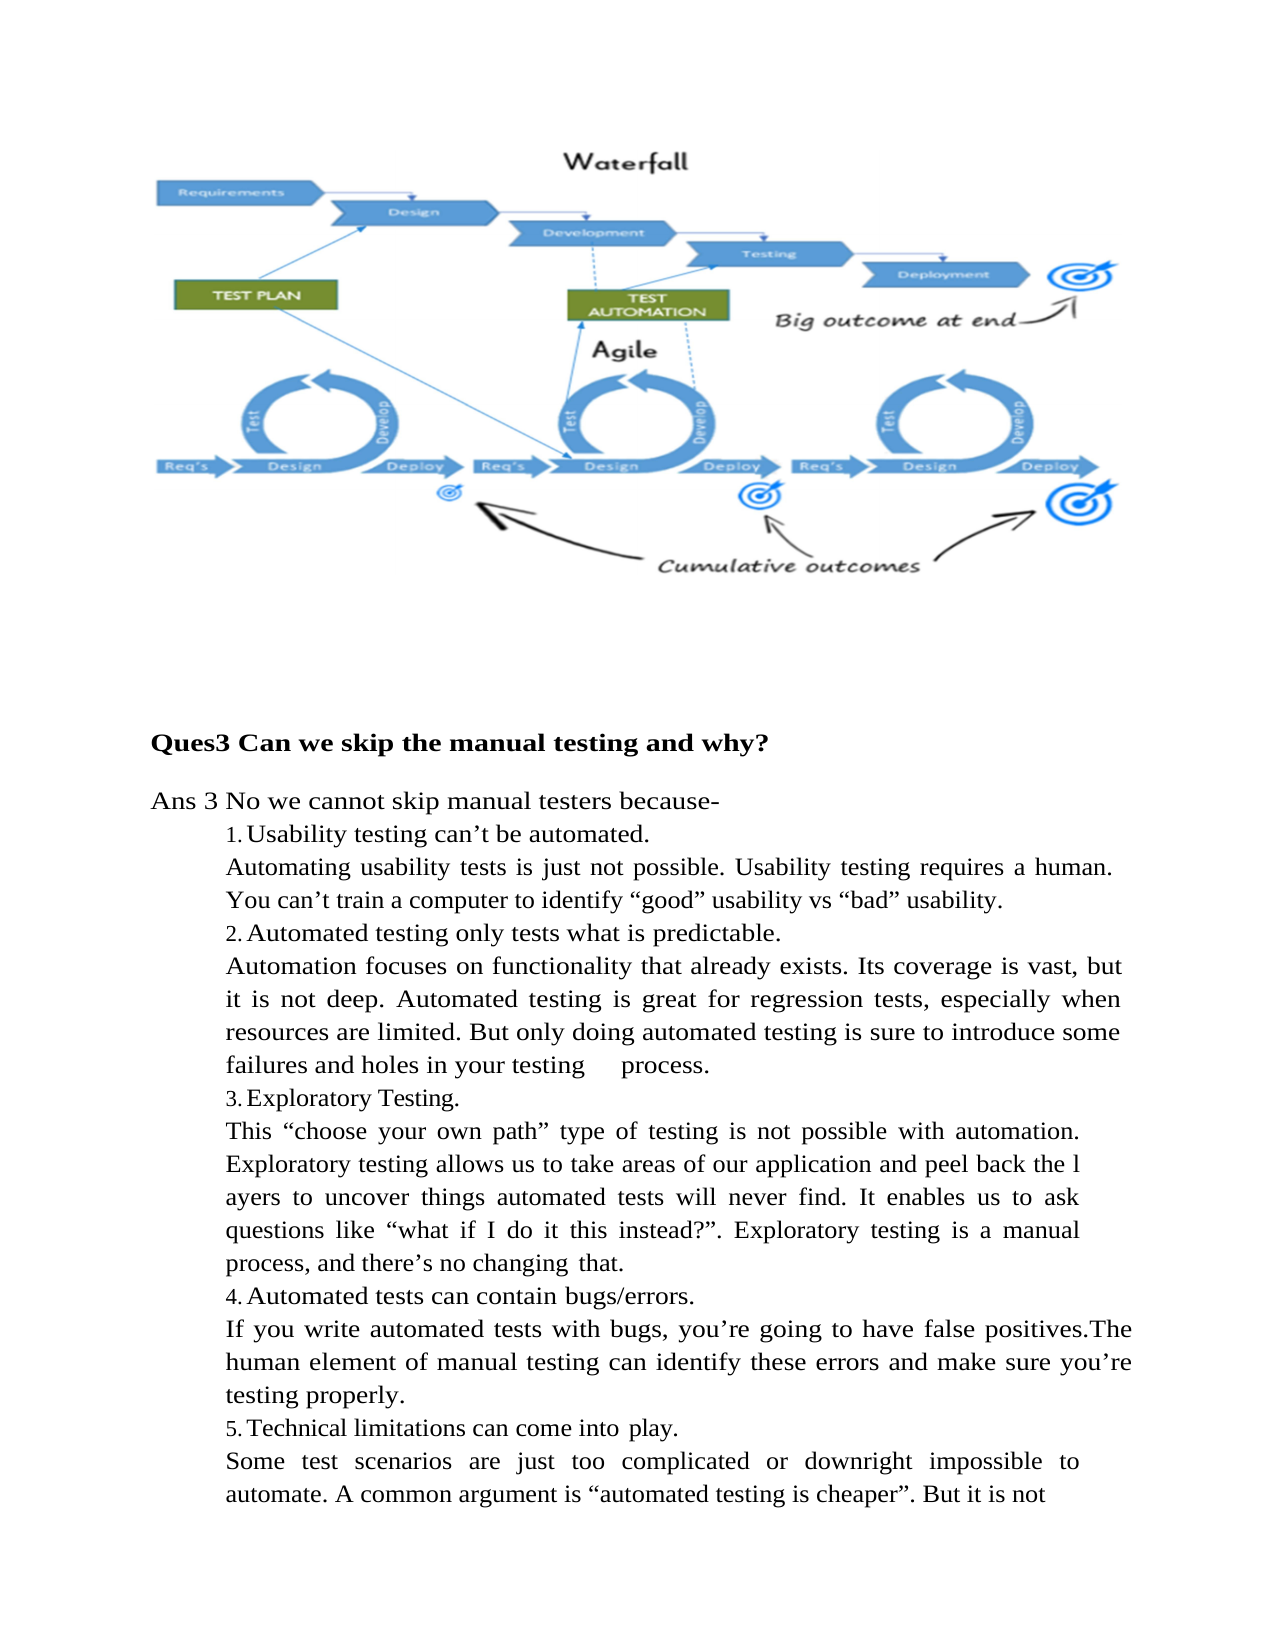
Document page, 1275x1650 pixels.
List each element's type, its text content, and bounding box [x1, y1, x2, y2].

list Automated testing only tests what is predictable. [225, 918, 1133, 947]
list Automated tests can contain bugs/errors. [225, 1281, 1133, 1310]
list Usability testing can’t be automated. [225, 819, 1133, 848]
text Ans 3 No we cannot skip manual testers because- [150, 786, 1133, 814]
text Automation focuses on functionality that already exists. Its coverage is vast, but it is not deep. Automated testing is great for regression tests, especially when resources are limited. But only doing automated testing is sure to introduce some failures and holes in your testing process. [225, 951, 1122, 1079]
text Some test scenarios are just too complicated or downright impossible to automate. A common argument is “automated testing is cheaper”. But it is not [225, 1446, 1081, 1508]
text This “choose your own path” type of testing is not possible with automation. Exploratory testing allows us to take areas of our application and peel back the l ayers to uncover things automated tests will never find. It enables us to ask questions like “what if I do it this instead?”. Exploratory testing is a manual process, and there’s no changing that. [225, 1116, 1081, 1277]
list Technical limitations can come into play. [225, 1413, 1133, 1442]
text Ques3 Can we skip the manual testing and why? [150, 728, 1133, 756]
list Exploratory Testing. [225, 1083, 1133, 1112]
text If you write automated tests with bugs, you’re going to have false positives.The human element of manual testing can identify these errors and make sure you’re testing properly. [225, 1314, 1133, 1409]
text Automating usability tests is just not possible. Usability testing requires a human. You can’t train a computer to identify “good” usability vs “bad” usability. [225, 852, 1114, 914]
picture [153, 150, 1122, 575]
